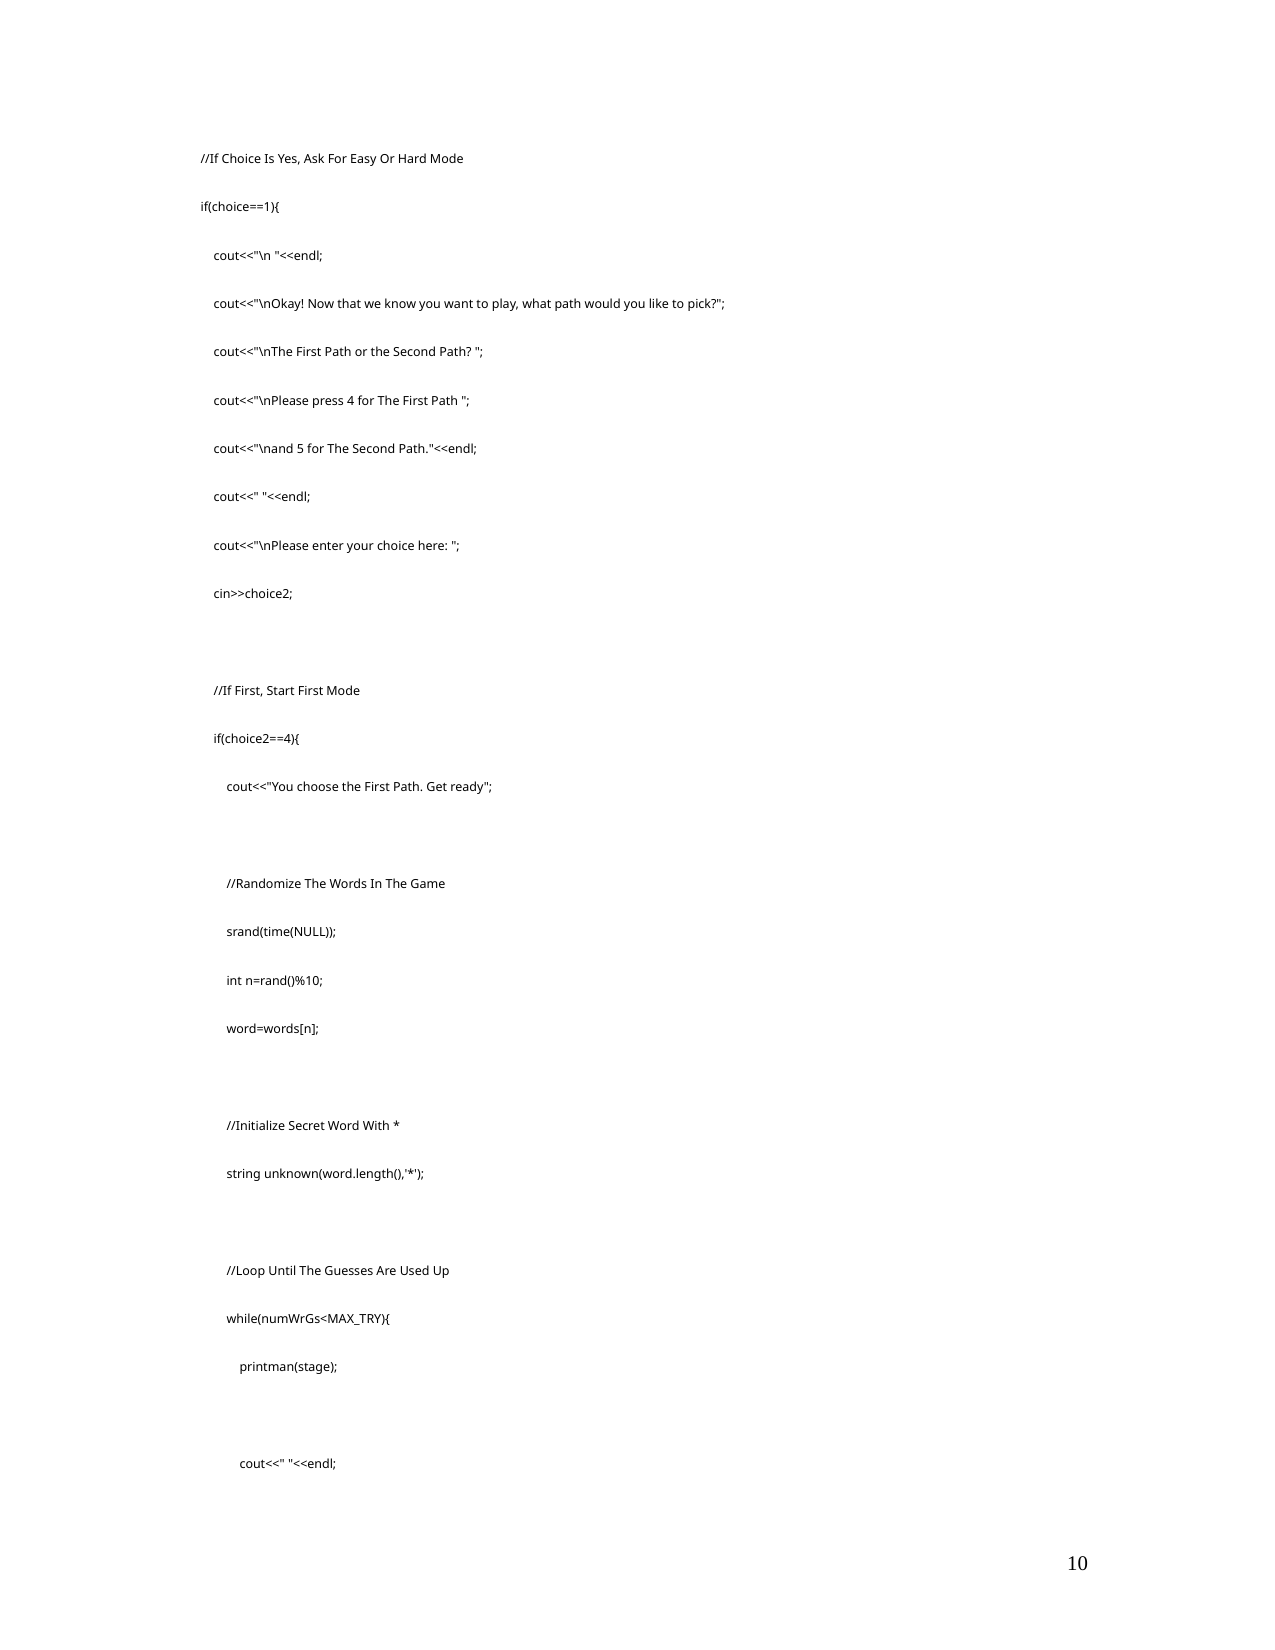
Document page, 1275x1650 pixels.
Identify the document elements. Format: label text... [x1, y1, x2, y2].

list //Randomize The Words In The Game [187, 875, 1087, 892]
list cout<<"\nand 5 for The Second Path."<<endl; [187, 440, 1087, 457]
list cout<<"\n "<<endl; [187, 247, 1087, 264]
list while(numWrGs<MAX_TRY){ [187, 1310, 1087, 1327]
list if(choice2==4){ [187, 730, 1087, 747]
list //If First, Start First Mode [187, 682, 1087, 699]
list srand(time(NULL)); [187, 923, 1087, 940]
list cout<<"You choose the First Path. Get ready"; [187, 778, 1087, 795]
list cin>>choice2; [187, 585, 1087, 602]
list cout<<" "<<endl; [187, 488, 1087, 505]
list //Initialize Secret Word With * [187, 1117, 1087, 1134]
list cout<<"\nOkay! Now that we know you want to play, what path would you like to pick?"; [187, 295, 1087, 312]
list word=words[n]; [187, 1020, 1087, 1037]
list cout<<"\nPlease enter your choice here: "; [187, 537, 1087, 554]
list cout<<"\nPlease press 4 for The First Path "; [187, 392, 1087, 409]
list cout<<" "<<endl; [187, 1455, 1087, 1472]
list //If Choice Is Yes, Ask For Easy Or Hard Mode [187, 150, 1087, 167]
list string unknown(word.length(),'*'); [187, 1165, 1087, 1182]
list //Loop Until The Guesses Are Used Up [187, 1262, 1087, 1279]
list cout<<"\nThe First Path or the Second Path? "; [187, 343, 1087, 360]
list if(choice==1){ [187, 198, 1087, 215]
list int n=rand()%10; [187, 972, 1087, 989]
list printman(stage); [187, 1358, 1087, 1375]
